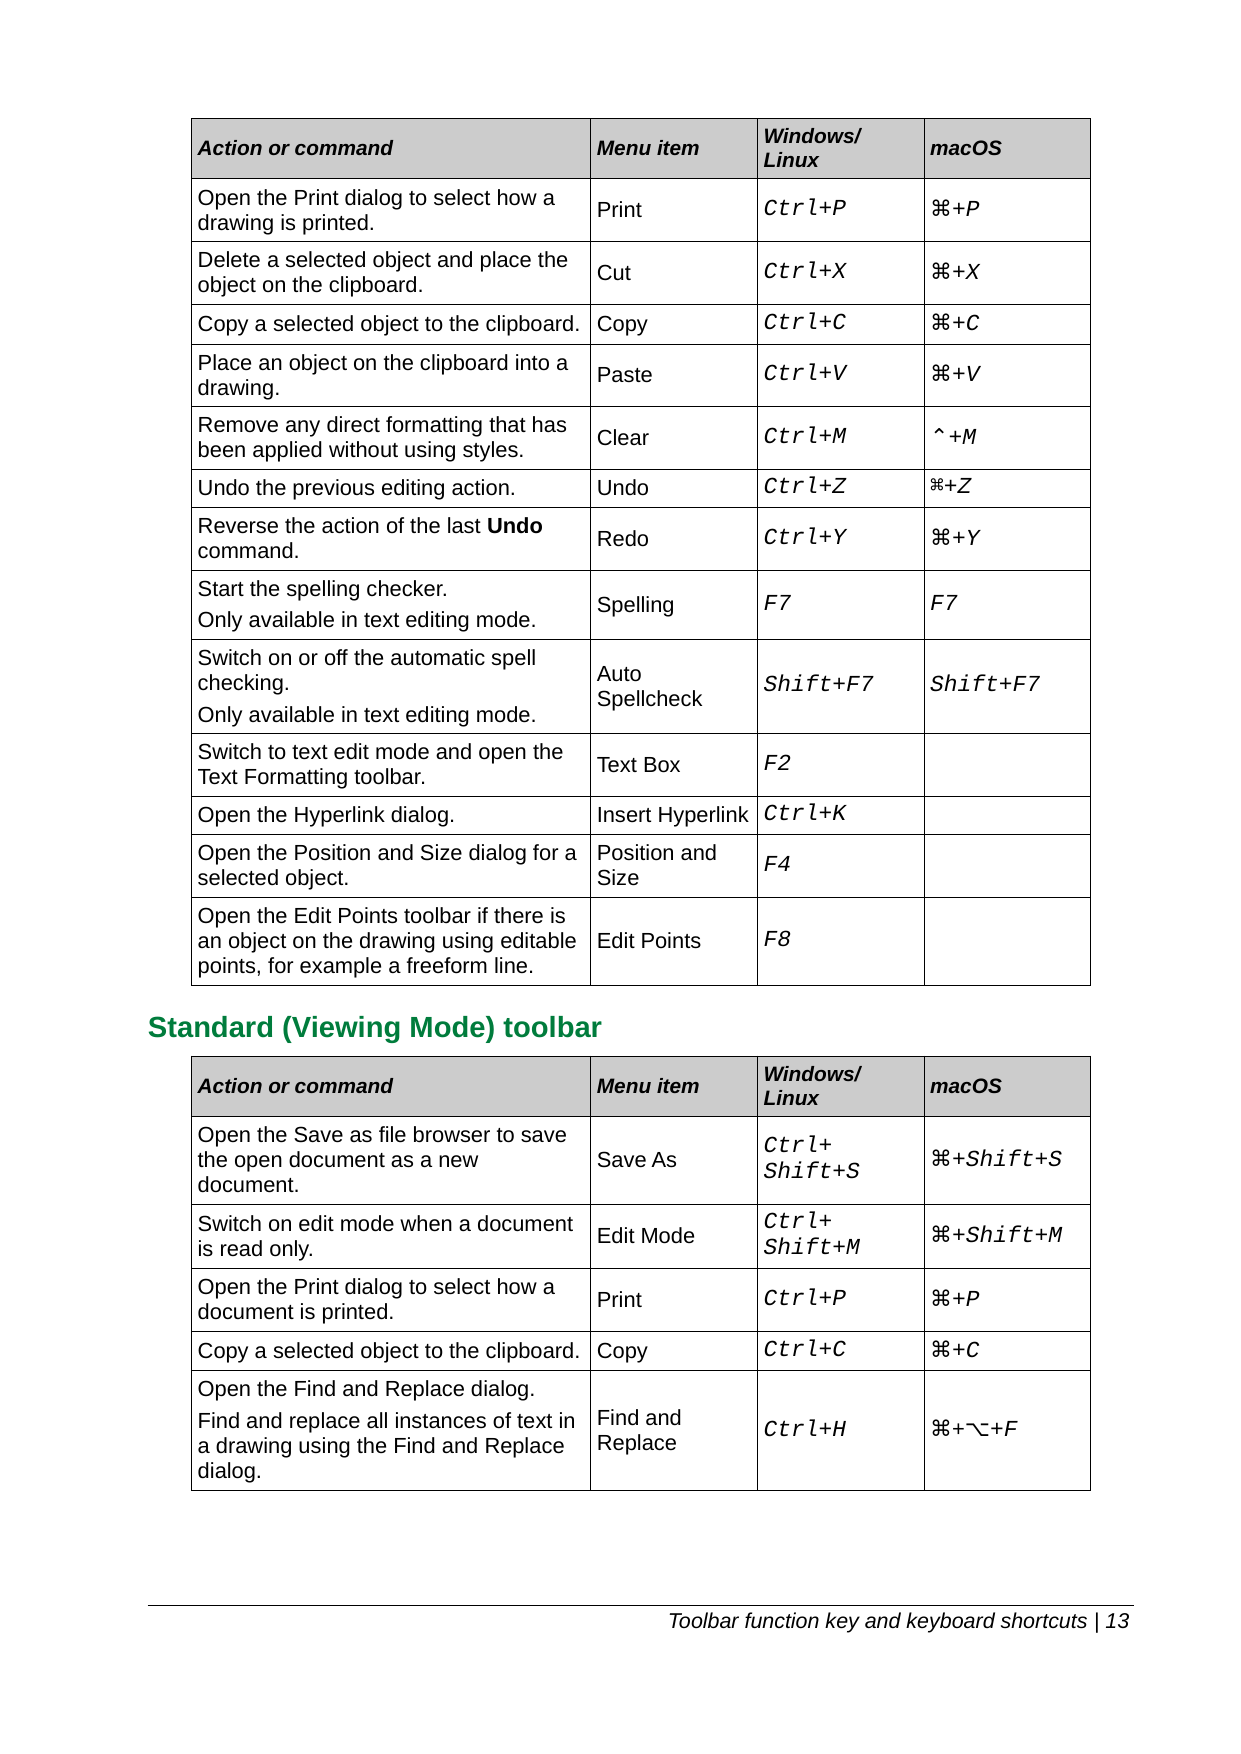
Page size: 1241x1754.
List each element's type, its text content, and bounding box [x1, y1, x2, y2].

table_cell Ctrl+P [758, 1269, 924, 1331]
table_cell Ctrl+P [758, 179, 924, 241]
table_cell Start the spelling checker. Only available in text editing mode. [192, 571, 590, 639]
table_cell Cut [591, 242, 757, 304]
table_cell F4 [758, 835, 924, 897]
table_cell ⌘+V [925, 345, 1090, 406]
table_header macOS [925, 119, 1090, 178]
table_cell Open the Find and Replace dialog. Find and replace all instances of text in a drawing using the Find and Replace dialog. [192, 1371, 590, 1490]
table_cell Copy [591, 305, 757, 343]
table_header Menu item [591, 1057, 757, 1116]
table_cell Undo [591, 470, 757, 507]
table_cell F8 [758, 898, 924, 984]
table_cell ⌘+Shift+S [925, 1117, 1090, 1204]
table_header macOS [925, 1057, 1090, 1116]
table_cell Open the Save as file browser to save the open document as a new document. [192, 1117, 590, 1204]
table_cell Open the Print dialog to select how a drawing is printed. [192, 179, 590, 241]
table_cell Ctrl+ Shift+M [758, 1205, 924, 1268]
table_cell ⌃+M [925, 407, 1090, 469]
table_cell Ctrl+H [758, 1371, 924, 1490]
table_header Action or command [192, 1057, 590, 1116]
table_cell Save As [591, 1117, 757, 1204]
table_header Menu item [591, 119, 757, 178]
table_cell Find and Replace [591, 1371, 757, 1490]
table_cell Spelling [591, 571, 757, 639]
table_cell Remove any direct formatting that has been applied without using styles. [192, 407, 590, 469]
table_cell ⌘+Z [925, 470, 1090, 507]
table_cell Undo the previous editing action. [192, 470, 590, 507]
table_cell Edit Points [591, 898, 757, 984]
table_cell ⌘+C [925, 305, 1090, 343]
table_cell Open the Position and Size dialog for a selected object. [192, 835, 590, 897]
table_cell Edit Mode [591, 1205, 757, 1268]
table_cell Clear [591, 407, 757, 469]
table_cell Open the Print dialog to select how a document is printed. [192, 1269, 590, 1331]
table_cell Delete a selected object and place the object on the clipboard. [192, 242, 590, 304]
table_cell [925, 898, 1090, 984]
subtitle Standard (Viewing Mode) toolbar [148, 1009, 1134, 1043]
table_cell Shift+F7 [758, 640, 924, 733]
table_cell Ctrl+X [758, 242, 924, 304]
table_cell Ctrl+K [758, 797, 924, 834]
table_cell ⌘+⌥+F [925, 1371, 1090, 1490]
table_cell [925, 797, 1090, 834]
table_cell Text Box [591, 734, 757, 796]
table_cell Ctrl+C [758, 1332, 924, 1370]
table_cell F7 [925, 571, 1090, 639]
table_cell Print [591, 1269, 757, 1331]
table_cell Switch to text edit mode and open the Text Formatting toolbar. [192, 734, 590, 796]
table_cell Ctrl+M [758, 407, 924, 469]
table_cell Switch on edit mode when a document is read only. [192, 1205, 590, 1268]
table_cell Copy [591, 1332, 757, 1370]
table_cell Ctrl+Y [758, 508, 924, 570]
table_cell Open the Hyperlink dialog. [192, 797, 590, 834]
table_cell [925, 835, 1090, 897]
table_cell Insert Hyperlink [591, 797, 757, 834]
table_cell Auto Spellcheck [591, 640, 757, 733]
table_cell F2 [758, 734, 924, 796]
table_header Windows/Linux [758, 119, 924, 178]
table_cell Position and Size [591, 835, 757, 897]
table_cell Switch on or off the automatic spell checking. Only available in text editing mode. [192, 640, 590, 733]
table_cell Place an object on the clipboard into a drawing. [192, 345, 590, 406]
table_cell Reverse the action of the last Undo command. [192, 508, 590, 570]
table_cell ⌘+C [925, 1332, 1090, 1370]
table_cell Ctrl+V [758, 345, 924, 406]
table_cell ⌘+X [925, 242, 1090, 304]
table_cell ⌘+Y [925, 508, 1090, 570]
table_cell Open the Edit Points toolbar if there is an object on the drawing using editable points, for example a freeform line. [192, 898, 590, 984]
table_cell Ctrl+ Shift+S [758, 1117, 924, 1204]
table_cell ⌘+P [925, 179, 1090, 241]
table_cell Shift+F7 [925, 640, 1090, 733]
table_header Action or command [192, 119, 590, 178]
table_cell Ctrl+Z [758, 470, 924, 507]
table_cell [925, 734, 1090, 796]
table_header Windows/Linux [758, 1057, 924, 1116]
table_cell Redo [591, 508, 757, 570]
table_cell F7 [758, 571, 924, 639]
table_cell Paste [591, 345, 757, 406]
table_cell ⌘+P [925, 1269, 1090, 1331]
table_cell ⌘+Shift+M [925, 1205, 1090, 1268]
table_cell Print [591, 179, 757, 241]
table_cell Copy a selected object to the clipboard. [192, 1332, 590, 1370]
table_cell Ctrl+C [758, 305, 924, 343]
table_cell Copy a selected object to the clipboard. [192, 305, 590, 343]
